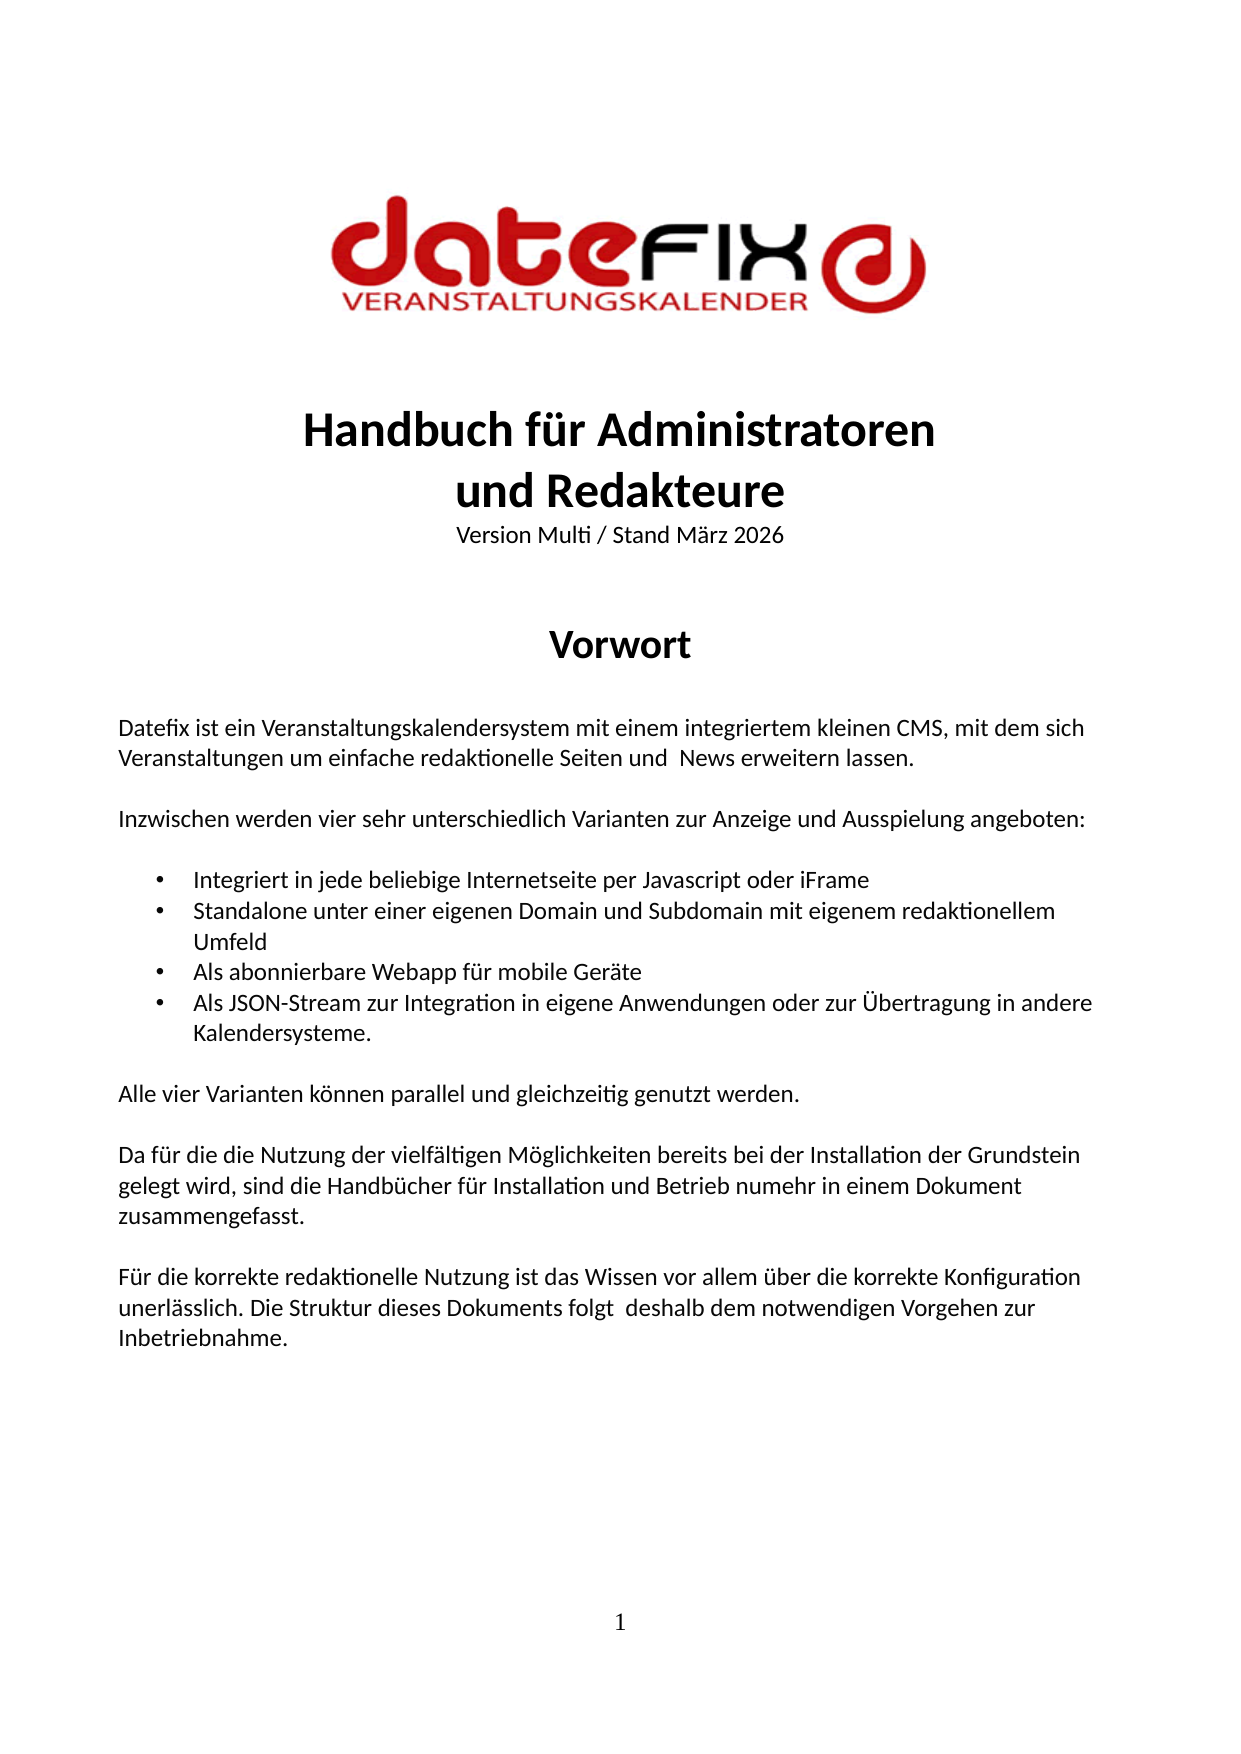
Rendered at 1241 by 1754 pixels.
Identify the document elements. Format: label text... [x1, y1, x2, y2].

text Inzwischen werden vier sehr unterschiedlich Varianten zur Anzeige und Ausspielung angeboten: [118, 803, 1122, 834]
text Version Multi / Stand März 2026 [118, 519, 1122, 550]
list Als abonnierbare Webapp für mobile Geräte [156, 956, 1122, 987]
text Alle vier Varianten können parallel und gleichzeitig genutzt werden. [118, 1078, 1122, 1109]
text Handbuch für Administratoren und Redakteure [118, 397, 1122, 519]
picture [298, 179, 951, 340]
subtitle Vorwort [118, 618, 1122, 669]
list Standalone unter einer eigenen Domain und Subdomain mit eigenem redaktionellem Umfeld [156, 895, 1122, 956]
text Für die korrekte redaktionelle Nutzung ist das Wissen vor allem über die korrekte Konfiguration unerlässlich. Die Struktur dieses Dokuments folgt deshalb dem notwendigen Vorgehen zur Inbetriebnahme. [118, 1261, 1122, 1353]
list Integriert in jede beliebige Internetseite per Javascript oder iFrame [156, 864, 1122, 895]
text Datefix ist ein Veranstaltungskalendersystem mit einem integriertem kleinen CMS, mit dem sich Veranstaltungen um einfache redaktionelle Seiten und News erweitern lassen. [118, 712, 1122, 773]
text Da für die die Nutzung der vielfältigen Möglichkeiten bereits bei der Installation der Grundstein gelegt wird, sind die Handbücher für Installation und Betrieb numehr in einem Dokument zusammengefasst. [118, 1139, 1122, 1231]
list Als JSON-Stream zur Integration in eigene Anwendungen oder zur Übertragung in andere Kalendersysteme. [156, 987, 1122, 1048]
